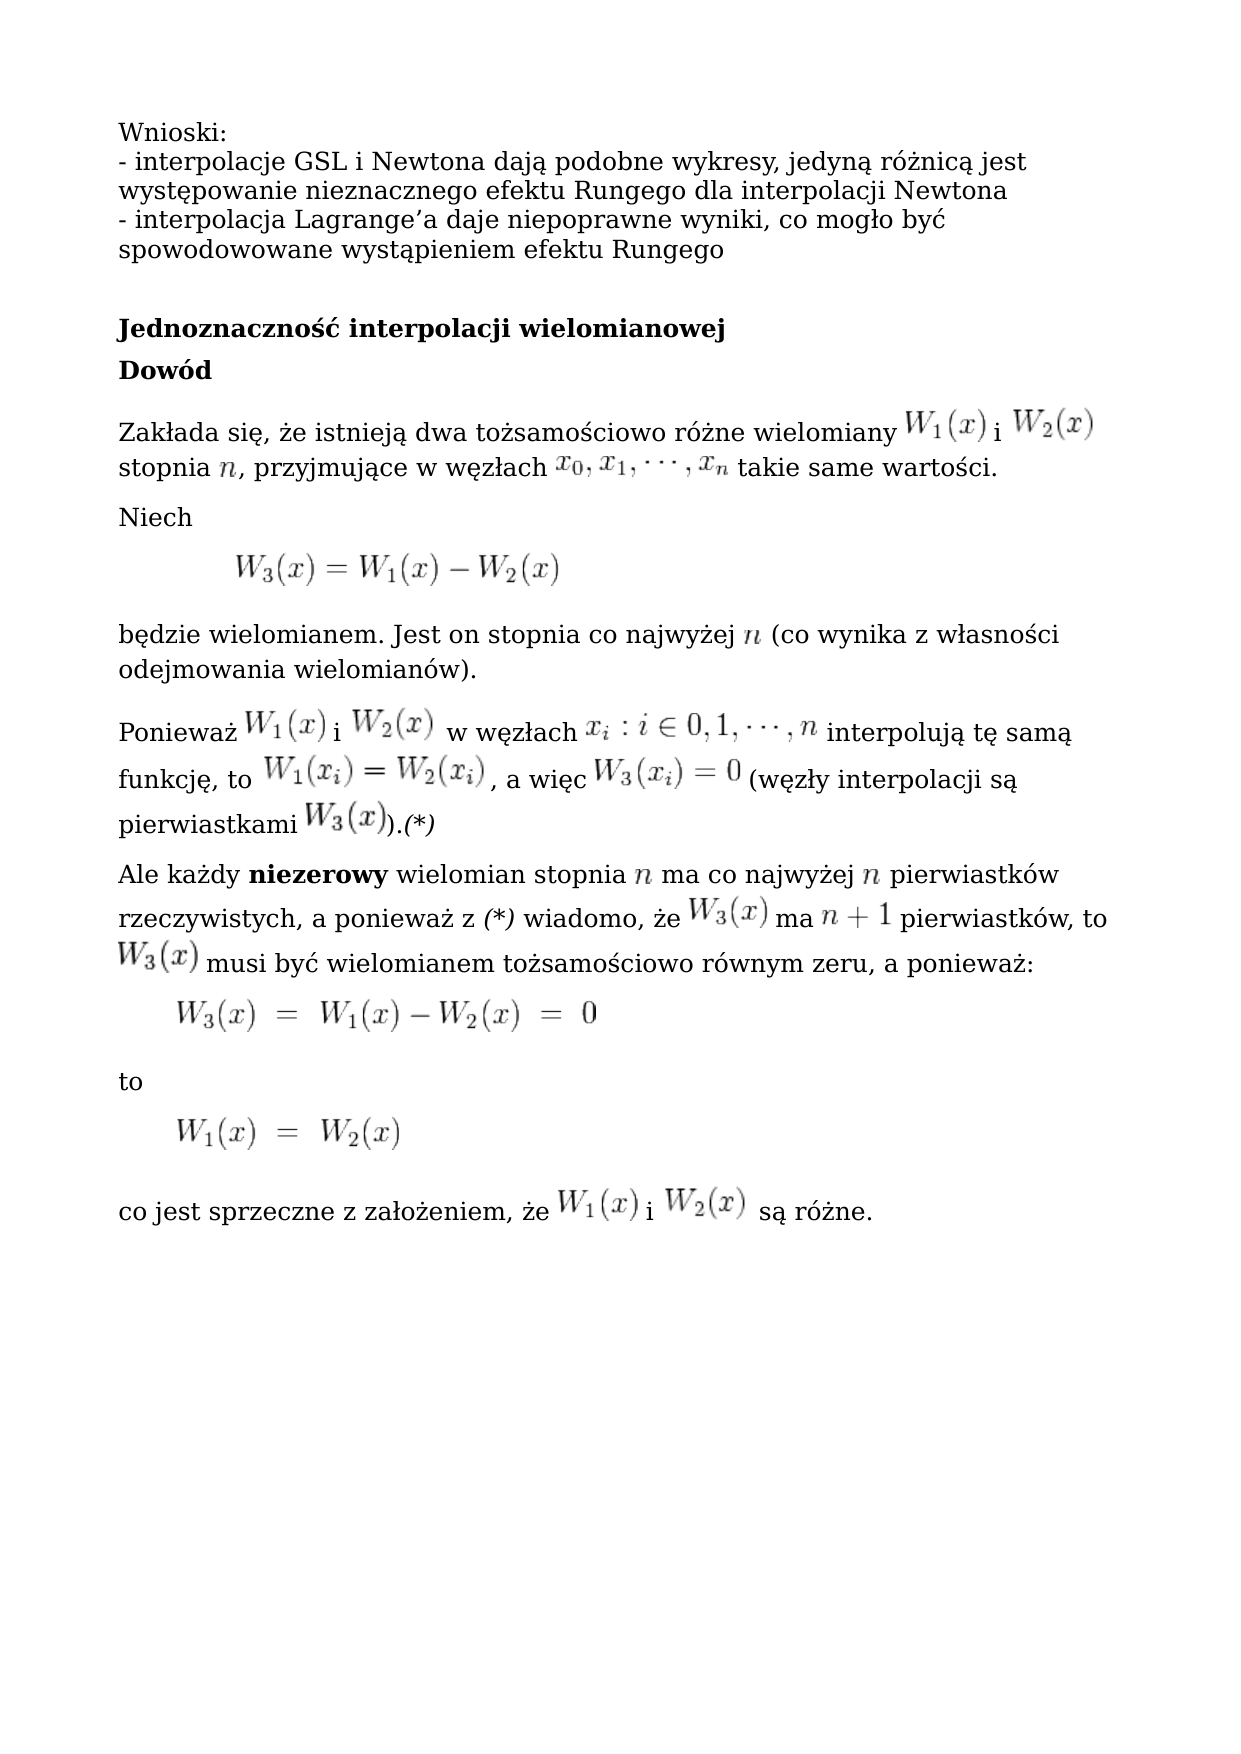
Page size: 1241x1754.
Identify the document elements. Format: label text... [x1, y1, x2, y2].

picture [821, 902, 892, 928]
text co jest sprzeczne z założeniem, że i są różne. [118, 1185, 1122, 1227]
picture [177, 998, 596, 1032]
picture [305, 800, 386, 834]
text - interpolacja Lagrange’a daje niepoprawne wyniki, co mogło być spowodowowane wystąpieniem efektu Rungego [118, 206, 1122, 264]
text Ponieważ i w węzłach interpolują tę samą funkcję, to , a więc (węzły interpolacji są pierwiastkami ).(*) [118, 705, 1122, 839]
picture [634, 869, 654, 884]
text Zakłada się, że istnieją dwa tożsamościowo różne wielomiany i stopnia , przyjmujące w węzłach takie same wartości. [118, 406, 1122, 482]
picture [118, 939, 198, 973]
picture [177, 1116, 399, 1150]
subtitle Jednoznaczność interpolacji wielomianowej [118, 314, 1122, 343]
text Niech [118, 503, 1122, 532]
picture [558, 1188, 638, 1221]
text Ale każdy niezerowy wielomian stopnia ma co najwyżej pierwiastków rzeczywistych, a ponieważ z (*) wiadomo, że ma pierwiastków, to musi być wielomianem tożsamościowo równym zeru, a ponieważ: [118, 860, 1122, 978]
text - interpolacje GSL i Newtona dają podobne wykresy, jedyną różnicą jest występowanie nieznacznego efektu Rungego dla interpolacji Newtona [118, 147, 1122, 206]
picture [585, 713, 819, 742]
picture [555, 456, 730, 477]
picture [743, 630, 763, 644]
picture [594, 756, 740, 789]
text będzie wielomianem. Jest on stopnia co najwyżej (co wynika z własności odejmowania wielomianów). [118, 621, 1122, 685]
picture [862, 869, 882, 884]
picture [236, 552, 559, 586]
text Wnioski: [118, 118, 1122, 147]
picture [1009, 405, 1099, 442]
picture [348, 705, 438, 742]
picture [245, 708, 325, 742]
text Dowód [118, 356, 1122, 385]
picture [219, 462, 238, 477]
picture [260, 753, 490, 789]
text to [118, 1067, 1122, 1096]
picture [661, 1185, 751, 1221]
picture [689, 895, 768, 928]
picture [905, 408, 986, 442]
